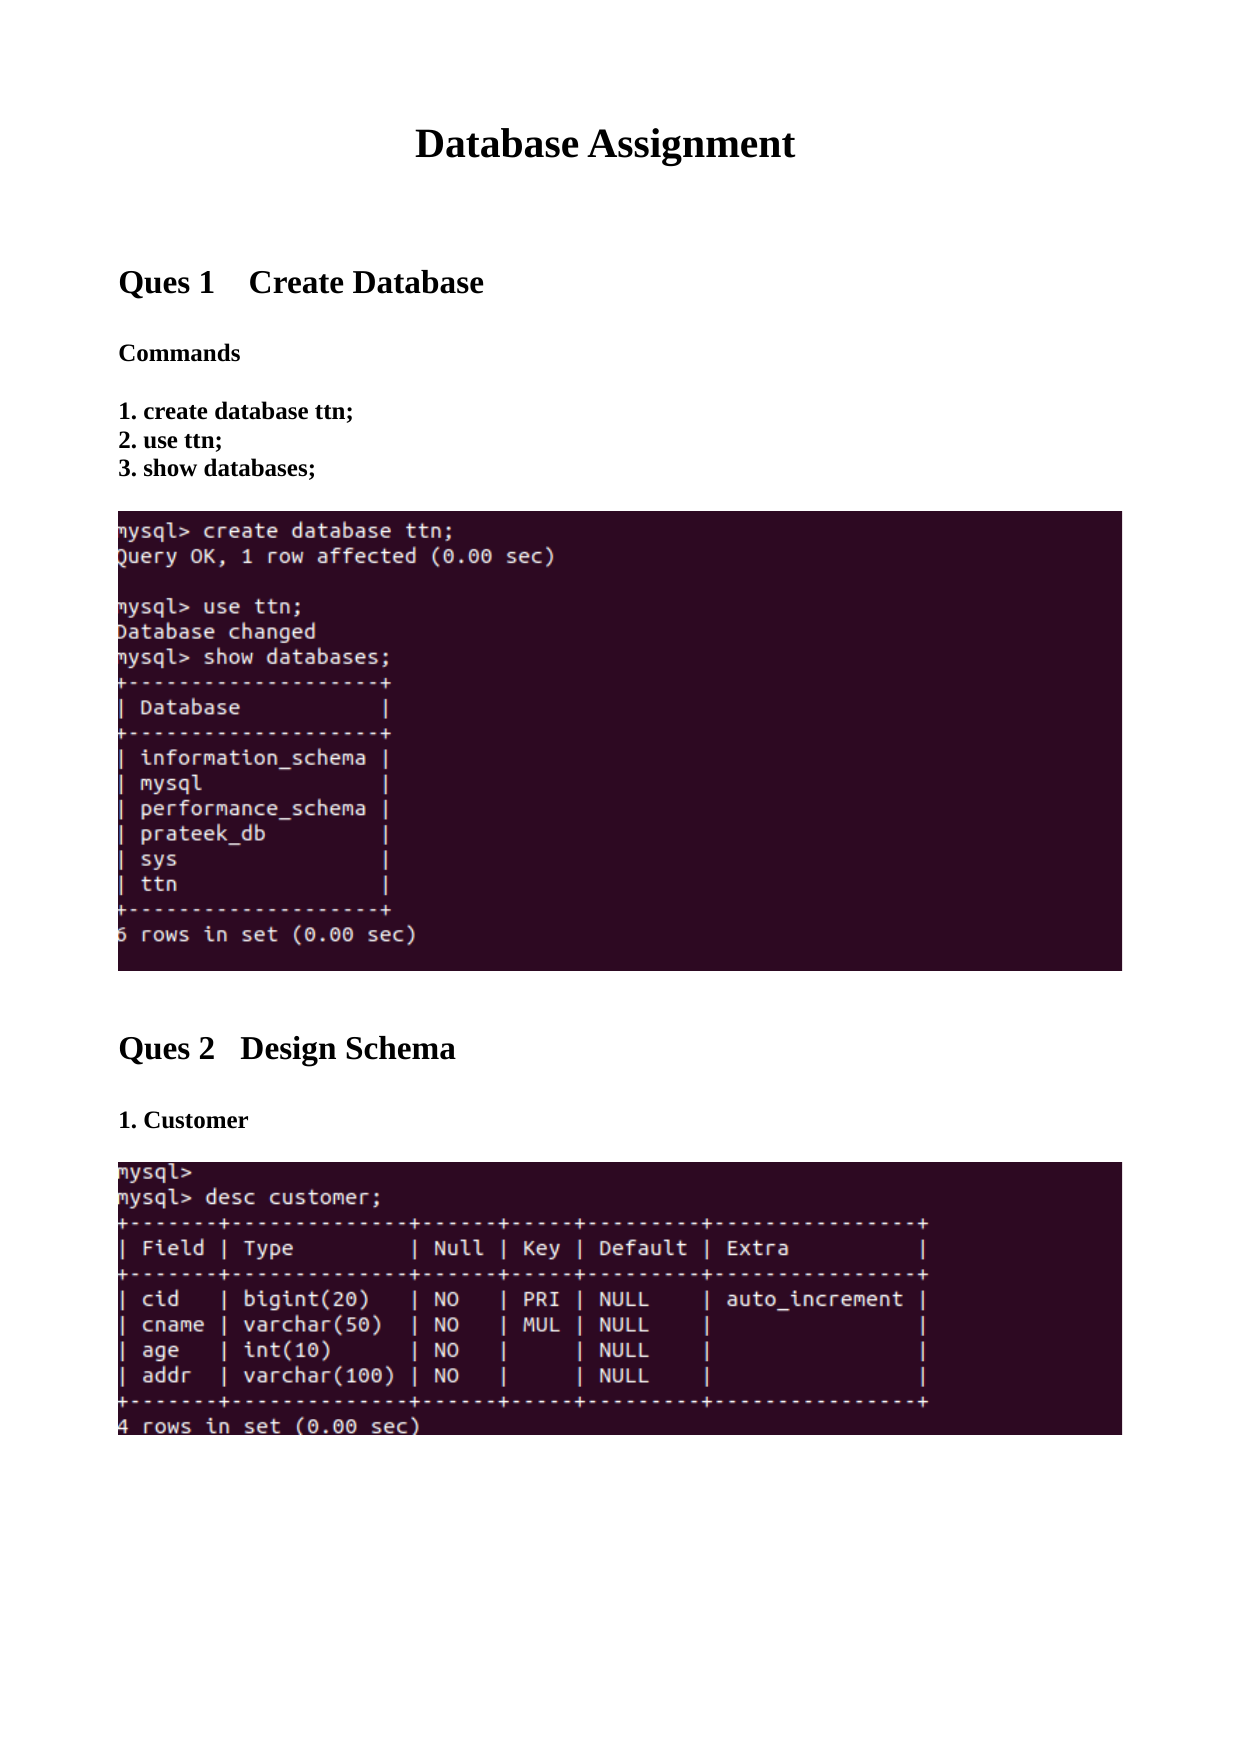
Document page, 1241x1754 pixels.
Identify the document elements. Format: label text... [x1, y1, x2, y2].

text 1. create database ttn; [118, 396, 1122, 425]
picture [118, 1162, 1123, 1435]
text 1. Customer [118, 1105, 1122, 1134]
text 2. use ttn; [118, 425, 1122, 453]
text Ques 1 Create Database [118, 262, 1122, 300]
text Commands [118, 338, 1122, 367]
picture [118, 511, 1123, 971]
text 3. show databases; [118, 453, 1122, 482]
text Database Assignment [118, 118, 1122, 166]
text Ques 2 Design Schema [118, 1028, 1122, 1067]
